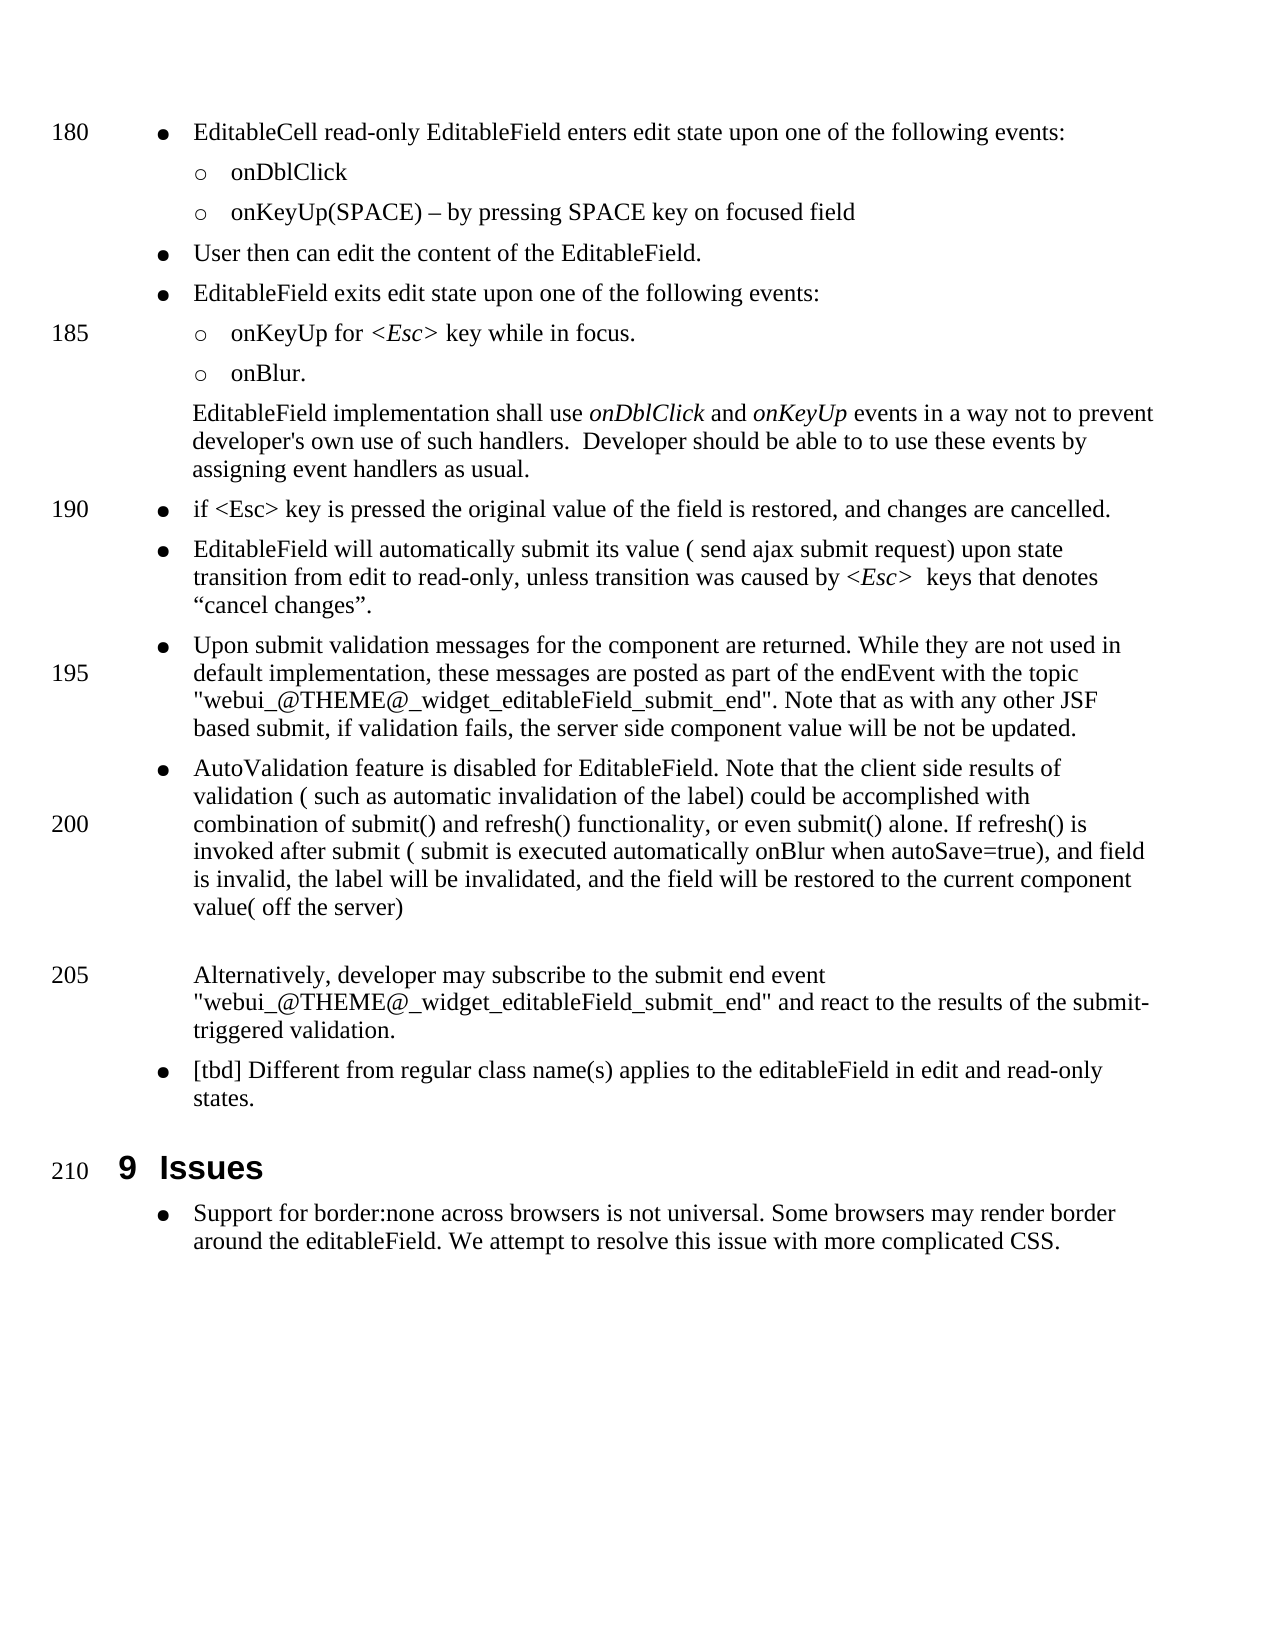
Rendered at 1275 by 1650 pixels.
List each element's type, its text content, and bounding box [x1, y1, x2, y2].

list onKeyUp for <Esc> key while in focus. [193, 319, 1157, 347]
list EditableField exits edit state upon one of the following events: [156, 279, 1157, 307]
list Upon submit validation messages for the component are returned. While they are not used in default implementation, these messages are posted as part of the endEvent with the topic "webui_@THEME@_widget_editableField_submit_end". Note that as with any other JSF based submit, if validation fails, the server side component value will be not be updated. [156, 631, 1157, 742]
list Support for border:none across browsers is not universal. Some browsers may render border around the editableField. We attempt to resolve this issue with more complicated CSS. [156, 1199, 1157, 1255]
list onDblClick [193, 158, 1157, 186]
list AutoValidation feature is disabled for EditableField. Note that the client side results of validation ( such as automatic invalidation of the label) could be accomplished with combination of submit() and refresh() functionality, or even submit() alone. If refresh() is invoked after submit ( submit is executed automatically onBlur when autoSave=true), and field is invalid, the label will be invalidated, and the field will be restored to the current component value( off the server) [156, 754, 1157, 948]
list onBlur. [193, 359, 1157, 387]
list EditableCell read-only EditableField enters edit state upon one of the following events: [156, 118, 1157, 146]
subtitle Issues [118, 1149, 1157, 1187]
list onKeyUp(SPACE) – by pressing SPACE key on focused field [193, 198, 1157, 226]
list [tbd] Different from regular class name(s) applies to the editableField in edit and read-only states. [156, 1056, 1157, 1112]
list User then can edit the content of the EditableField. [156, 239, 1157, 266]
list if <Esc> key is pressed the original value of the field is restored, and changes are cancelled. [156, 495, 1157, 523]
list EditableField will automatically submit its value ( send ajax submit request) upon state transition from edit to read-only, unless transition was caused by <Esc> keys that denotes “cancel changes”. [156, 535, 1157, 618]
text EditableField implementation shall use onDblClick and onKeyUp events in a way not to prevent developer's own use of such handlers. Developer should be able to to use these events by assigning event handlers as usual. [192, 399, 1157, 483]
list Alternatively, developer may subscribe to the submit end event "webui_@THEME@_widget_editableField_submit_end" and react to the results of the submit-triggered validation. [156, 961, 1157, 1044]
